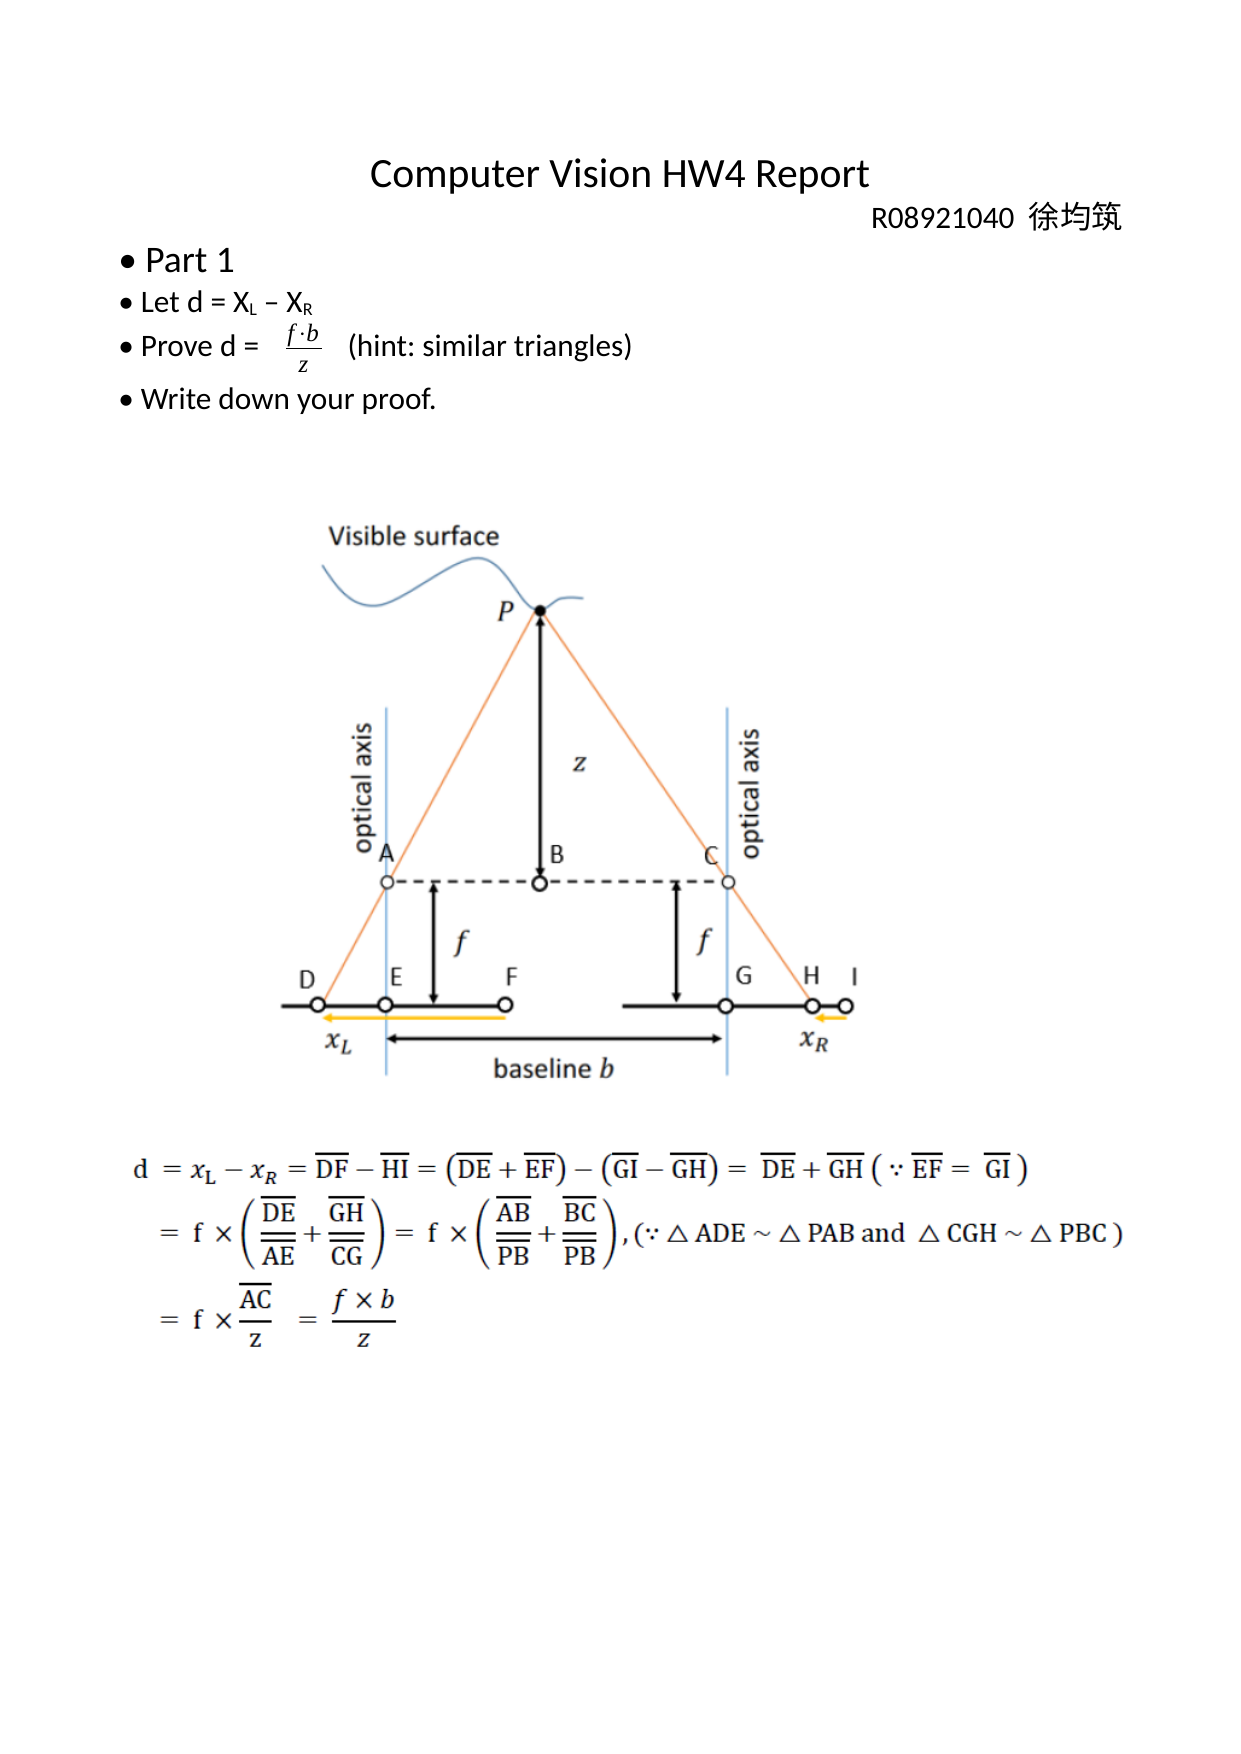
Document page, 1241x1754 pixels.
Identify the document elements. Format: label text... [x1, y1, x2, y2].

text • Part 1 [118, 236, 1122, 282]
text • Write down your proof. [118, 379, 1122, 417]
picture [110, 493, 1130, 1371]
text • Let d = XL – XR [118, 282, 1122, 320]
text Computer Vision HW4 Report [118, 147, 1122, 198]
text R08921040 徐均筑 [118, 198, 1122, 236]
text • Prove d = (hint: similar triangles) [118, 320, 1122, 379]
